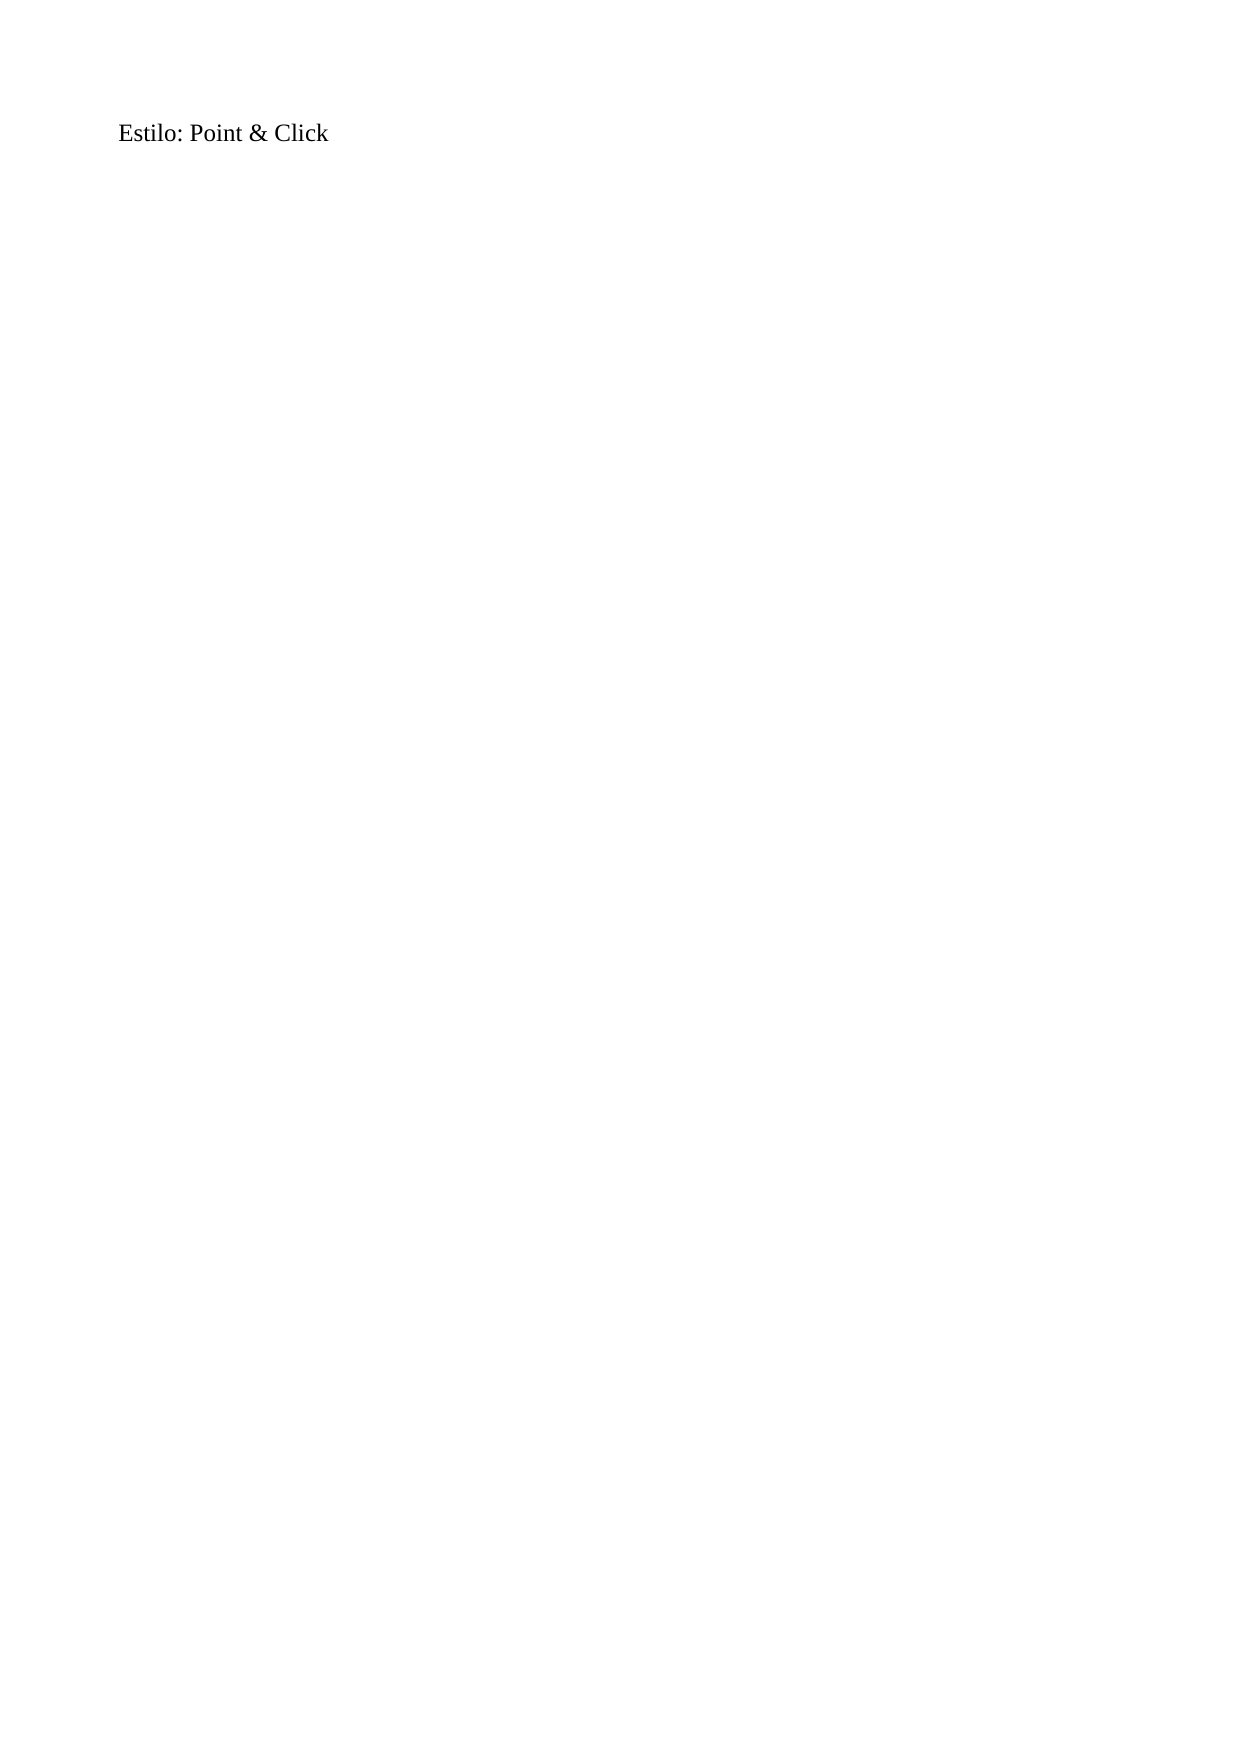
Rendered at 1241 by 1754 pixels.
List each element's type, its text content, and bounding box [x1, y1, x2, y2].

text Estilo: Point & Click [118, 118, 1122, 147]
